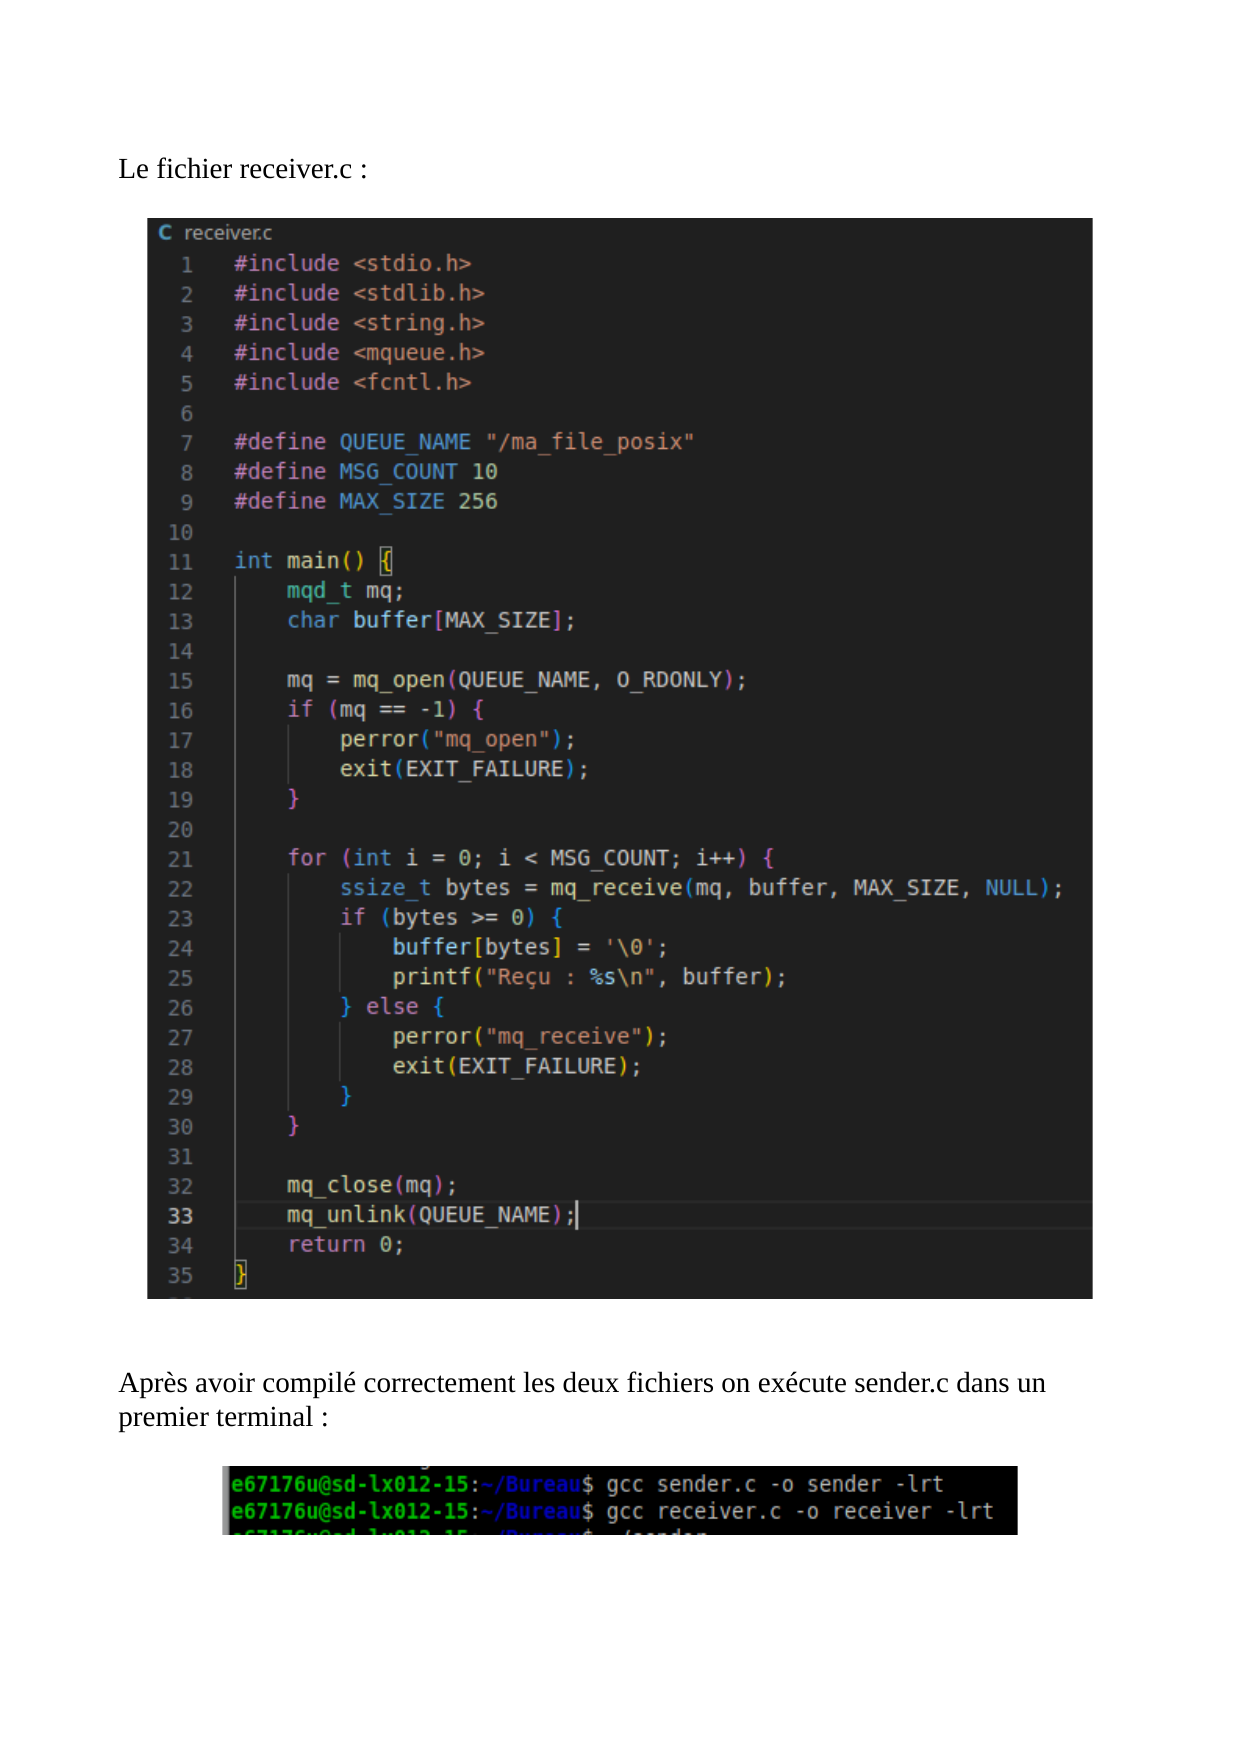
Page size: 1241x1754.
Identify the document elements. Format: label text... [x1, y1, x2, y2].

picture [147, 218, 1093, 1299]
text Le fichier receiver.c : [118, 152, 1122, 185]
picture [222, 1466, 1018, 1535]
text Après avoir compilé correctement les deux fichiers on exécute sender.c dans un premier terminal : [118, 1365, 1122, 1432]
